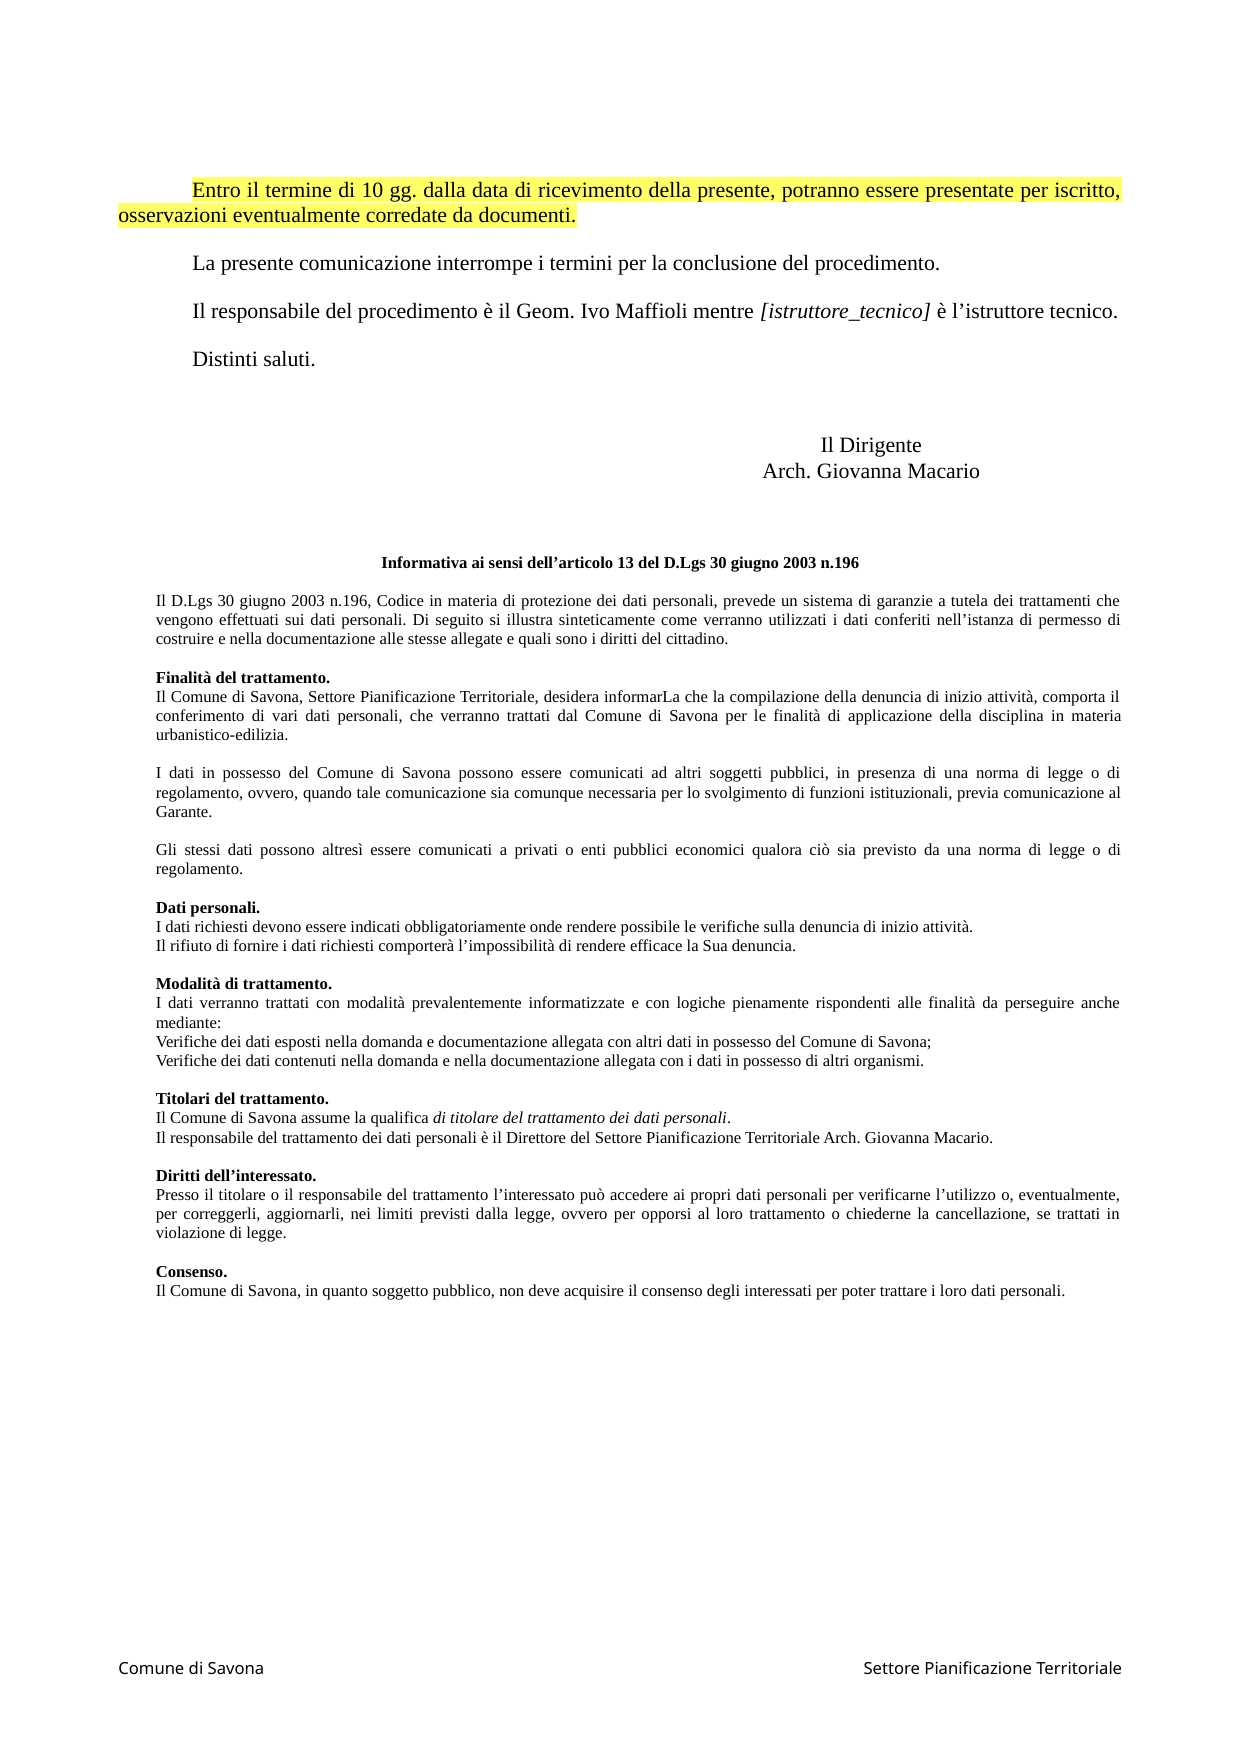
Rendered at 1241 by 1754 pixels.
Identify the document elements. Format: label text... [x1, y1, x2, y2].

text Il D.Lgs 30 giugno 2003 n.196, Codice in materia di protezione dei dati personali, prevede un sistema di garanzie a tutela dei trattamenti che vengono effettuati sui dati personali. Di seguito si illustra sinteticamente come verranno utilizzati i dati conferiti nell’istanza di permesso di costruire e nella documentazione alle stesse allegate e quali sono i diritti del cittadino. [156, 591, 1122, 648]
text Il Comune di Savona, in quanto soggetto pubblico, non deve acquisire il consenso degli interessati per poter trattare i loro dati personali. [156, 1281, 1122, 1300]
text Dati personali. [156, 897, 1122, 917]
text Il responsabile del trattamento dei dati personali è il Direttore del Settore Pianificazione Territoriale Arch. Giovanna Macario. [156, 1127, 1122, 1147]
text Finalità del trattamento. [118, 667, 1122, 687]
text Entro il termine di 10 gg. dalla data di ricevimento della presente, potranno essere presentate per iscritto, osservazioni eventualmente corredate da documenti. [118, 177, 1122, 228]
text Titolari del trattamento. [156, 1089, 1122, 1108]
text Il rifiuto di fornire i dati richiesti comporterà l’impossibilità di rendere efficace la Sua denuncia. [156, 936, 1122, 955]
text Il responsabile del procedimento è il Geom. Ivo Maffioli mentre [istruttore_tecnico] è l’istruttore tecnico. [118, 298, 1122, 324]
subtitle Informativa ai sensi dell’articolo 13 del D.Lgs 30 giugno 2003 n.196 [118, 552, 1122, 572]
table_cell [118, 433, 620, 483]
text I dati verranno trattati con modalità prevalentemente informatizzate e con logiche pienamente rispondenti alle finalità da perseguire anche mediante: [156, 993, 1122, 1032]
text Distinti saluti. [118, 346, 1122, 372]
table_cell Il Dirigente Arch. Giovanna Macario [620, 433, 1122, 483]
text Consenso. [156, 1262, 1122, 1281]
text Verifiche dei dati esposti nella domanda e documentazione allegata con altri dati in possesso del Comune di Savona; [156, 1032, 1122, 1051]
text Diritti dell’interessato. [156, 1166, 1122, 1185]
text Gli stessi dati possono altresì essere comunicati a privati o enti pubblici economici qualora ciò sia previsto da una norma di legge o di regolamento. [156, 840, 1122, 878]
text Verifiche dei dati contenuti nella domanda e nella documentazione allegata con i dati in possesso di altri organismi. [156, 1051, 1122, 1070]
table_header [620, 407, 1122, 432]
text I dati in possesso del Comune di Savona possono essere comunicati ad altri soggetti pubblici, in presenza di una norma di legge o di regolamento, ovvero, quando tale comunicazione sia comunque necessaria per lo svolgimento di funzioni istituzionali, previa comunicazione al Garante. [156, 763, 1122, 821]
text Il Comune di Savona, Settore Pianificazione Territoriale, desidera informarLa che la compilazione della denuncia di inizio attività, comporta il conferimento di vari dati personali, che verranno trattati dal Comune di Savona per le finalità di applicazione della disciplina in materia urbanistico-edilizia. [156, 687, 1122, 744]
text I dati richiesti devono essere indicati obbligatoriamente onde rendere possibile le verifiche sulla denuncia di inizio attività. [156, 917, 1122, 936]
text Modalità di trattamento. [156, 974, 1122, 993]
text Il Comune di Savona assume la qualifica di titolare del trattamento dei dati personali. [156, 1108, 1122, 1127]
text Presso il titolare o il responsabile del trattamento l’interessato può accedere ai propri dati personali per verificarne l’utilizzo o, eventualmente, per correggerli, aggiornarli, nei limiti previsti dalla legge, ovvero per opporsi al loro trattamento o chiederne la cancellazione, se trattati in violazione di legge. [156, 1185, 1122, 1242]
table_header [118, 407, 620, 432]
text La presente comunicazione interrompe i termini per la conclusione del procedimento. [118, 250, 1122, 276]
